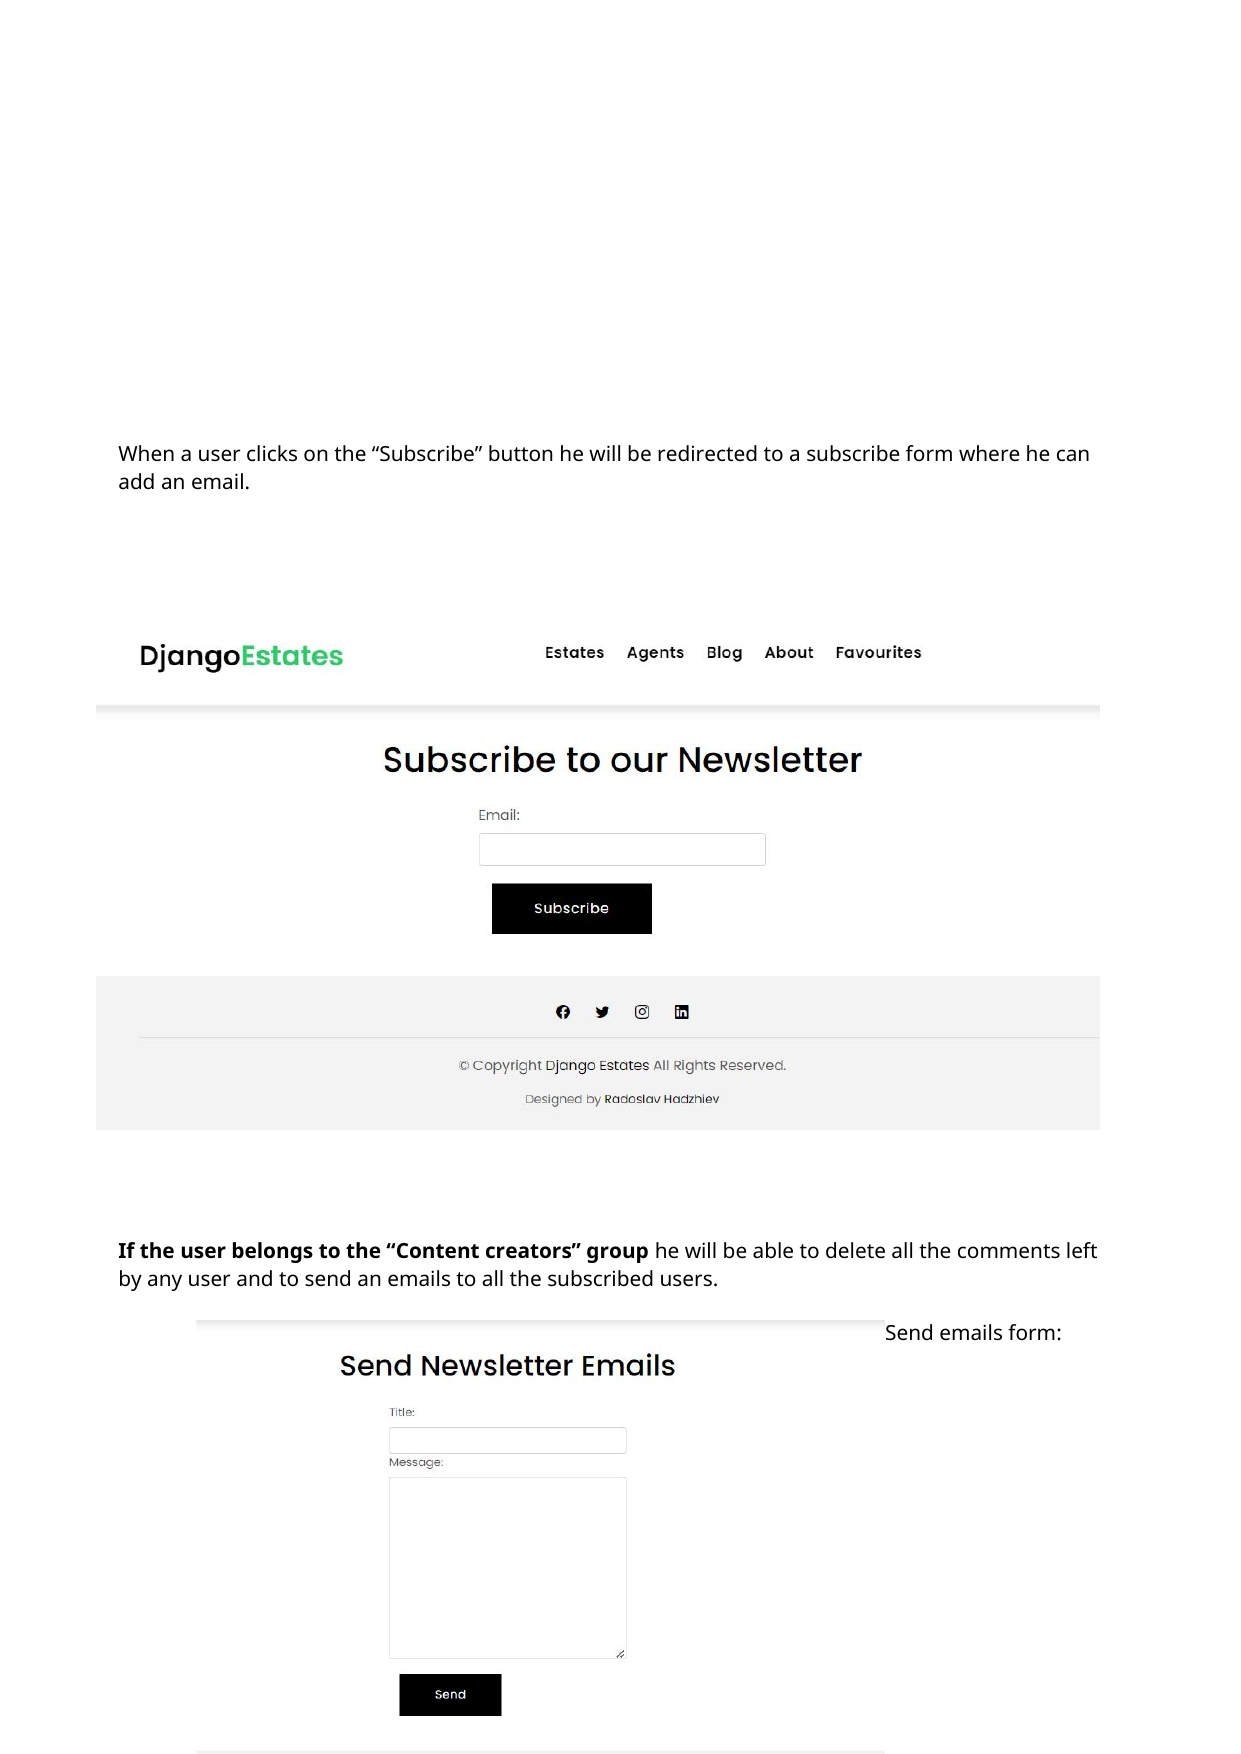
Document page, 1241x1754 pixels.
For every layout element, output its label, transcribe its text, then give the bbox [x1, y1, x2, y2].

text When a user clicks on the “Subscribe” button he will be redirected to a subscribe form where he can add an email. [118, 439, 1122, 496]
text If the user belongs to the “Content creators” group he will be able to delete all the comments left by any user and to send an emails to all the subscribed users. [118, 1236, 1122, 1293]
picture [196, 1320, 885, 1754]
text Send emails form: [118, 1318, 1122, 1346]
picture [95, 617, 1100, 1130]
